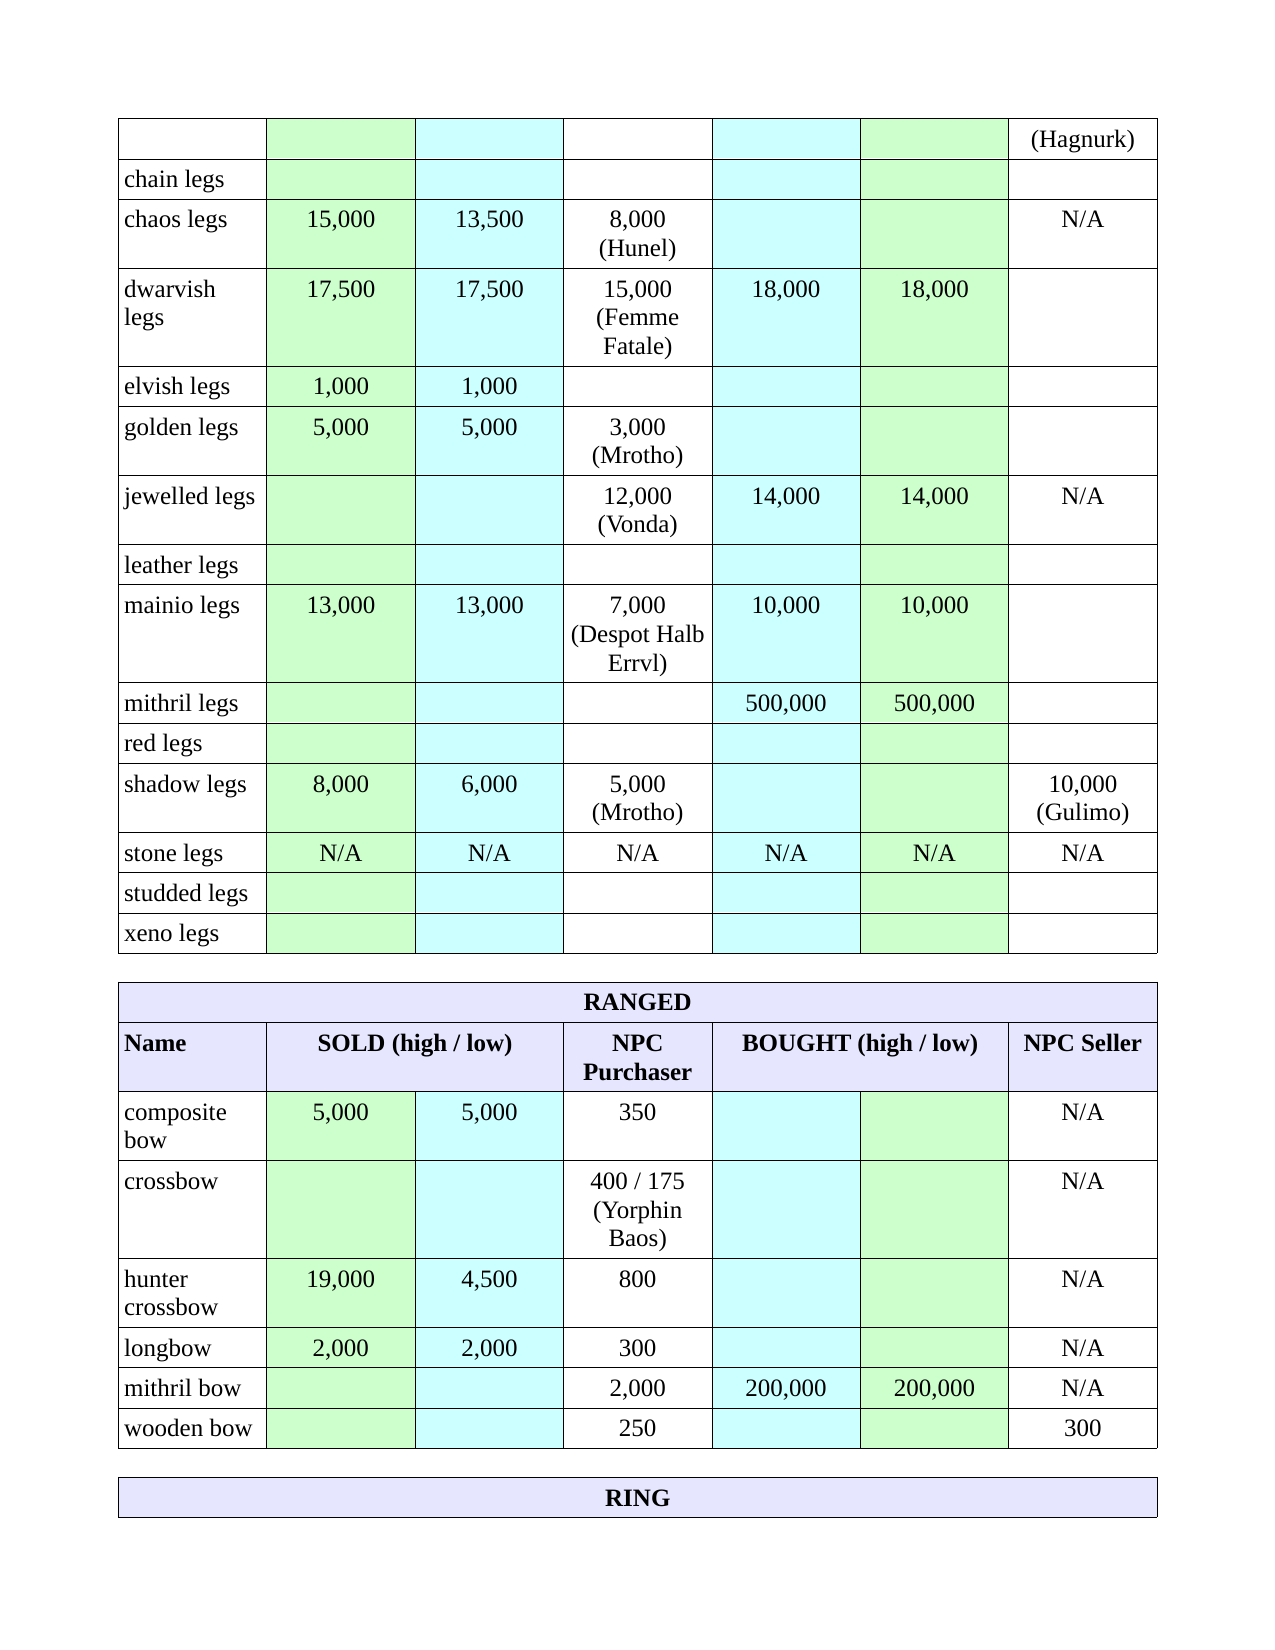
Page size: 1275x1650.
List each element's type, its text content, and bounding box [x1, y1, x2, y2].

table_cell chain legs [119, 160, 266, 199]
table_cell [416, 1161, 563, 1258]
table_cell 17,500 [416, 269, 563, 366]
table_cell 5,000 (Mrotho) [564, 764, 712, 832]
table_cell [1009, 545, 1157, 584]
table_cell [861, 1092, 1008, 1160]
table_cell 1,000 [416, 367, 563, 406]
table_cell [1009, 683, 1157, 722]
table_cell 300 [564, 1328, 712, 1367]
table_cell 5,000 [416, 1092, 563, 1160]
table_cell N/A [1009, 476, 1157, 544]
table_cell 13,500 [416, 200, 563, 268]
table_cell wooden bow [119, 1409, 266, 1448]
table_cell N/A [1009, 200, 1157, 268]
table_cell [1009, 367, 1157, 406]
table_cell N/A [564, 833, 712, 872]
table_cell [1009, 407, 1157, 475]
table_cell shadow legs [119, 764, 266, 832]
table_cell [861, 545, 1008, 584]
table_cell 400 / 175 (Yorphin Baos) [564, 1161, 712, 1258]
table_cell 4,500 [416, 1259, 563, 1327]
table_cell [861, 407, 1008, 475]
table_cell 8,000 (Hunel) [564, 200, 712, 268]
table_cell [861, 724, 1008, 763]
table_cell crossbow [119, 1161, 266, 1258]
table_cell [713, 407, 860, 475]
table_cell 18,000 [861, 269, 1008, 366]
table_cell stone legs [119, 833, 266, 872]
table_cell [1009, 914, 1157, 953]
table_cell [267, 160, 415, 199]
table_cell [861, 160, 1008, 199]
table_cell dwarvish legs [119, 269, 266, 366]
table_cell [564, 367, 712, 406]
table_cell [861, 1161, 1008, 1258]
table_cell [713, 1328, 860, 1367]
table_cell N/A [1009, 833, 1157, 872]
table_cell N/A [861, 833, 1008, 872]
table_cell 200,000 [861, 1368, 1008, 1408]
table_cell jewelled legs [119, 476, 266, 544]
table_cell [416, 873, 563, 912]
table_cell [416, 1409, 563, 1448]
table_cell 17,500 [267, 269, 415, 366]
table_cell mithril bow [119, 1368, 266, 1408]
table_cell [713, 1092, 860, 1160]
table_cell 5,000 [267, 1092, 415, 1160]
table_cell [267, 545, 415, 584]
table_cell 6,000 [416, 764, 563, 832]
table_cell N/A [267, 833, 415, 872]
table_cell [416, 476, 563, 544]
table_cell 10,000 (Gulimo) [1009, 764, 1157, 832]
table_cell [267, 1409, 415, 1448]
table_cell [861, 1259, 1008, 1327]
table_cell [713, 160, 860, 199]
table_cell SOLD (high / low) [267, 1023, 563, 1091]
table_cell 15,000 (Femme Fatale) [564, 269, 712, 366]
table_cell [713, 1161, 860, 1258]
table_cell [861, 1409, 1008, 1448]
table_cell [713, 1259, 860, 1327]
table_cell 7,000 (Despot Halb Errvl) [564, 585, 712, 682]
table_cell elvish legs [119, 367, 266, 406]
table_cell [267, 476, 415, 544]
table_cell N/A [1009, 1328, 1157, 1367]
table_cell chaos legs [119, 200, 266, 268]
table_cell 800 [564, 1259, 712, 1327]
table_cell 8,000 [267, 764, 415, 832]
table_cell 300 [1009, 1409, 1157, 1448]
table_cell [1009, 585, 1157, 682]
table_cell hunter crossbow [119, 1259, 266, 1327]
table_cell 12,000 (Vonda) [564, 476, 712, 544]
table_cell 19,000 [267, 1259, 415, 1327]
table_cell [416, 1368, 563, 1408]
table_header RING [119, 1478, 1157, 1517]
table_cell [416, 160, 563, 199]
table_cell N/A [1009, 1092, 1157, 1160]
table_cell 10,000 [713, 585, 860, 682]
table_cell NPC Purchaser [564, 1023, 712, 1091]
table_cell [416, 914, 563, 953]
table_cell [861, 1328, 1008, 1367]
table_cell [416, 119, 563, 158]
table_cell [861, 200, 1008, 268]
table_header RANGED [119, 983, 1157, 1022]
table_cell 13,000 [416, 585, 563, 682]
table_cell [267, 683, 415, 722]
table_cell 15,000 [267, 200, 415, 268]
table_cell [1009, 160, 1157, 199]
table_cell 14,000 [861, 476, 1008, 544]
table_cell [564, 119, 712, 158]
table_cell [713, 545, 860, 584]
table_cell [1009, 724, 1157, 763]
table_cell 18,000 [713, 269, 860, 366]
table_cell [564, 724, 712, 763]
table_cell mithril legs [119, 683, 266, 722]
table_cell [267, 1161, 415, 1258]
table_cell 250 [564, 1409, 712, 1448]
table_cell N/A [1009, 1161, 1157, 1258]
table_cell 200,000 [713, 1368, 860, 1408]
table_cell [267, 1368, 415, 1408]
table_cell [713, 724, 860, 763]
table_cell [1009, 873, 1157, 912]
table_cell longbow [119, 1328, 266, 1367]
table_cell 2,000 [564, 1368, 712, 1408]
table_cell [713, 764, 860, 832]
table_cell [713, 119, 860, 158]
table_cell [416, 683, 563, 722]
table_cell 1,000 [267, 367, 415, 406]
table_cell [416, 724, 563, 763]
table_cell [267, 914, 415, 953]
table_cell 10,000 [861, 585, 1008, 682]
table_cell [119, 119, 266, 158]
table_cell 2,000 [416, 1328, 563, 1367]
table_cell [564, 545, 712, 584]
table_cell NPC Seller [1009, 1023, 1157, 1091]
table_cell [861, 764, 1008, 832]
table_cell 500,000 [861, 683, 1008, 722]
table_cell 5,000 [267, 407, 415, 475]
table_cell [861, 119, 1008, 158]
table_cell [861, 873, 1008, 912]
table_cell [267, 119, 415, 158]
table_cell 13,000 [267, 585, 415, 682]
table_cell [713, 873, 860, 912]
table_cell [416, 545, 563, 584]
table_cell 3,000 (Mrotho) [564, 407, 712, 475]
table_cell 2,000 [267, 1328, 415, 1367]
table_cell BOUGHT (high / low) [713, 1023, 1008, 1091]
table_cell leather legs [119, 545, 266, 584]
table_cell red legs [119, 724, 266, 763]
table_cell [861, 914, 1008, 953]
table_cell (Hagnurk) [1009, 119, 1157, 158]
table_cell N/A [416, 833, 563, 872]
table_cell [564, 914, 712, 953]
table_cell golden legs [119, 407, 266, 475]
table_cell [713, 914, 860, 953]
table_cell N/A [713, 833, 860, 872]
table_cell studded legs [119, 873, 266, 912]
table_cell [267, 724, 415, 763]
table_cell xeno legs [119, 914, 266, 953]
table_cell [267, 873, 415, 912]
table_cell [713, 367, 860, 406]
table_cell Name [119, 1023, 266, 1091]
table_cell [861, 367, 1008, 406]
table_cell 5,000 [416, 407, 563, 475]
table_cell 350 [564, 1092, 712, 1160]
table_cell mainio legs [119, 585, 266, 682]
table_cell [564, 873, 712, 912]
table_cell [564, 160, 712, 199]
table_cell N/A [1009, 1368, 1157, 1408]
table_cell 14,000 [713, 476, 860, 544]
table_cell composite bow [119, 1092, 266, 1160]
table_cell N/A [1009, 1259, 1157, 1327]
table_cell [713, 1409, 860, 1448]
table_cell [564, 683, 712, 722]
table_cell [1009, 269, 1157, 366]
table_cell 500,000 [713, 683, 860, 722]
table_cell [713, 200, 860, 268]
